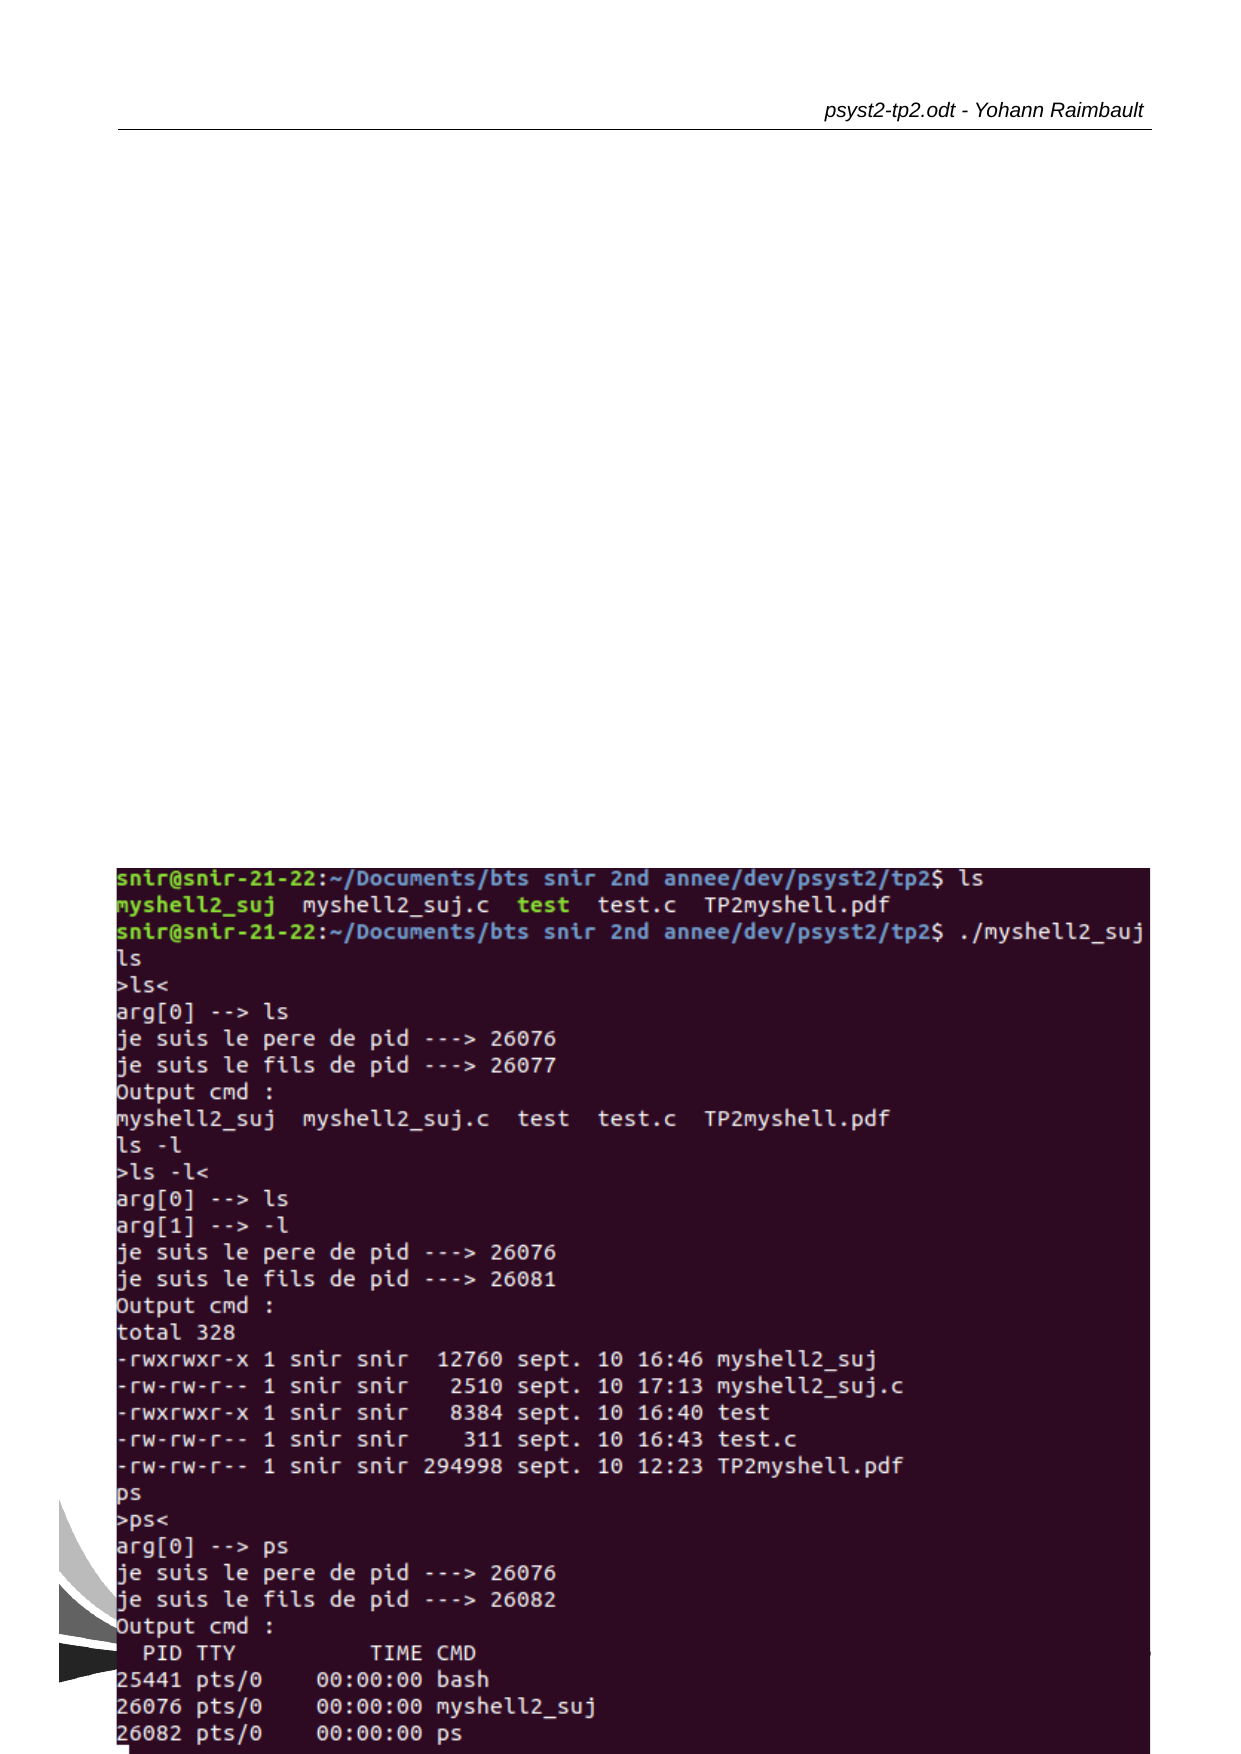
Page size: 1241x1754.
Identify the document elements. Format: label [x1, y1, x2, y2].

picture [59, 868, 1151, 1754]
